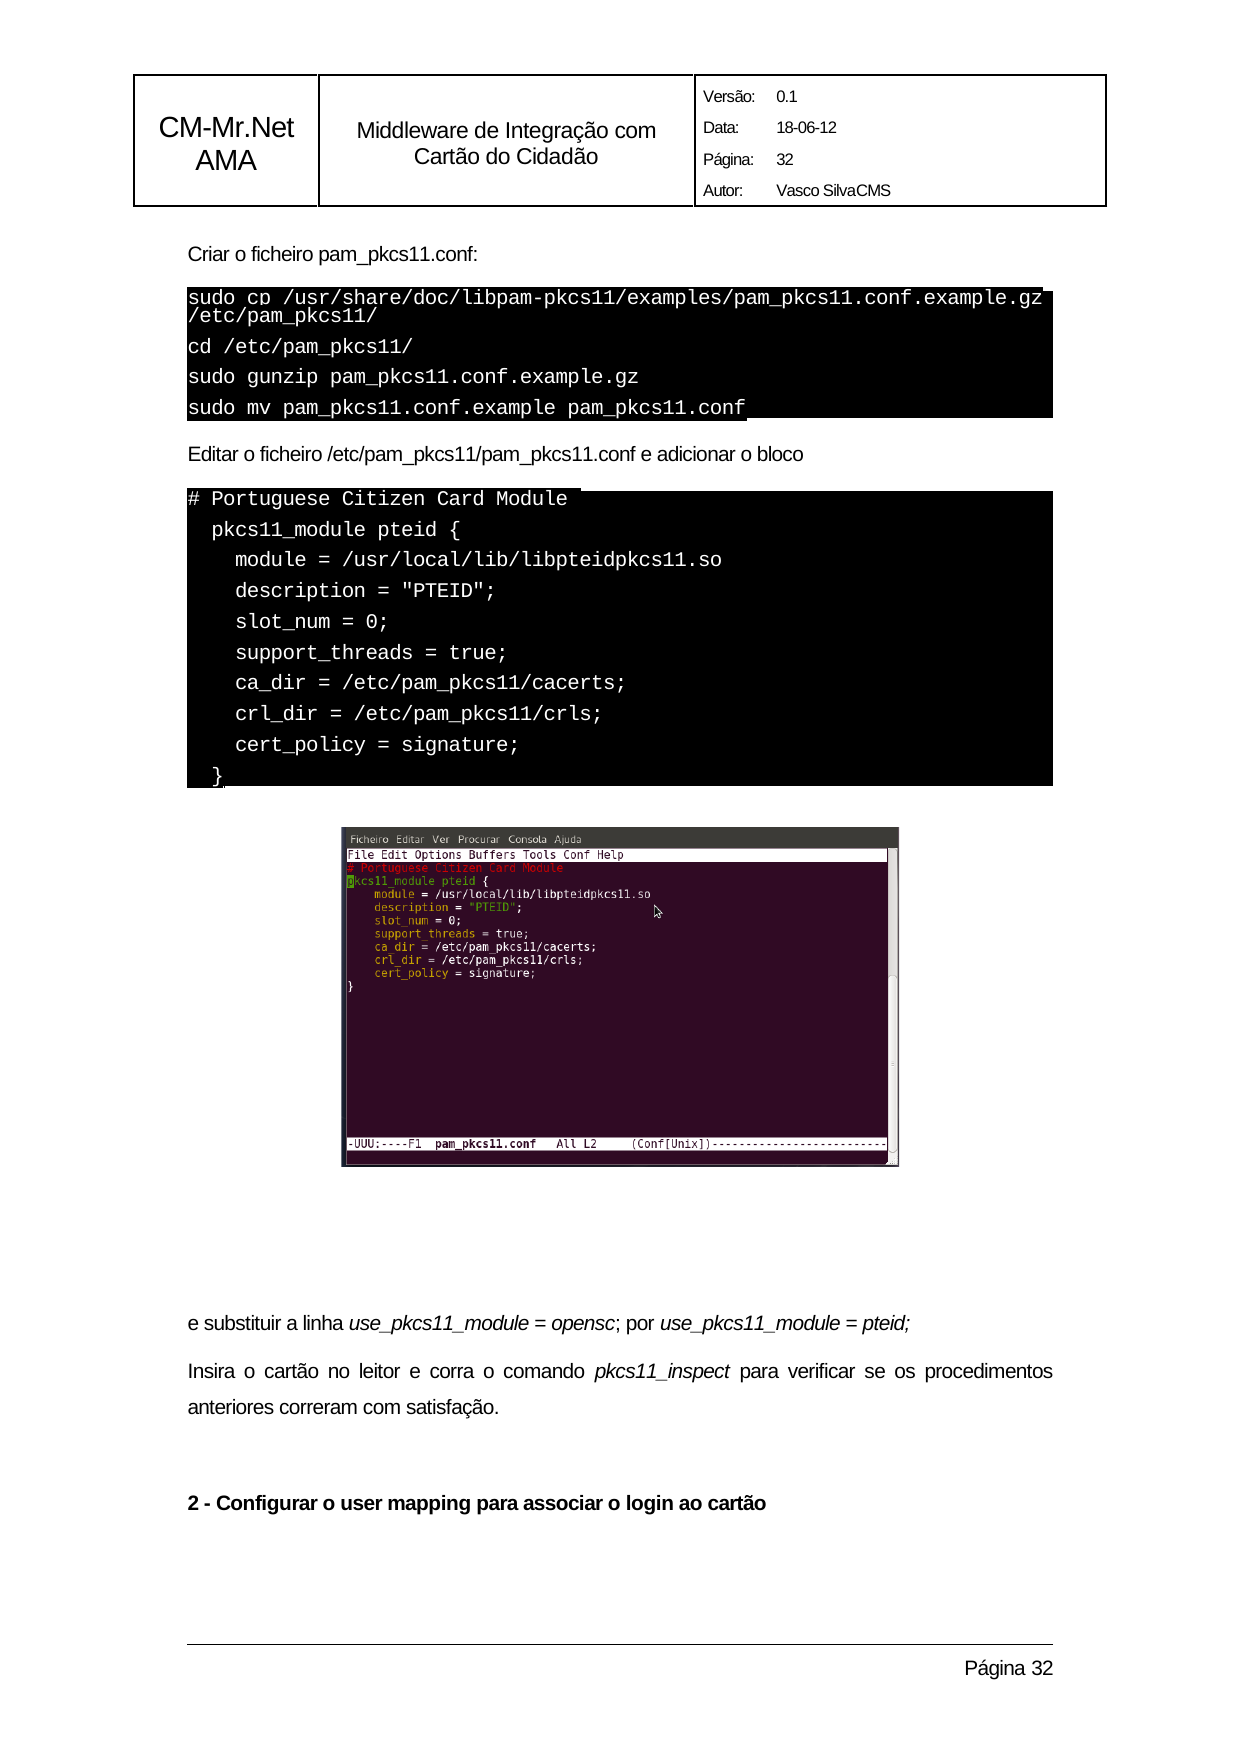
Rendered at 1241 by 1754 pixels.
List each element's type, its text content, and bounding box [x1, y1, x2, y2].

text sudo gunzip pam_pkcs11.conf.example.gz [187, 370, 1053, 387]
text sudo cp /usr/share/doc/libpam-pkcs11/examples/pam_pkcs11.conf.example.gz /etc/pam_pkcs11/ [187, 291, 1053, 326]
text crl_dir = /etc/pam_pkcs11/crls; [187, 706, 1053, 724]
text cd /etc/pam_pkcs11/ [187, 339, 1053, 357]
text slot_num = 0; [187, 614, 1053, 632]
text description = "PTEID"; [187, 583, 1053, 601]
text Editar o ficheiro /etc/pam_pkcs11/pam_pkcs11.conf e adicionar o bloco [187, 443, 1053, 466]
text ca_dir = /etc/pam_pkcs11/cacerts; [187, 676, 1053, 693]
text cert_policy = signature; [187, 737, 1053, 755]
text pkcs11_module pteid { [453, 522, 1053, 540]
text 2 - Configurar o user mapping para associar o login ao cartão [187, 1492, 1053, 1515]
text support_threads = true; [187, 645, 1053, 663]
text Criar o ficheiro pam_pkcs11.conf: [187, 242, 1053, 266]
text module = /usr/local/lib/libpteidpkcs11.so [187, 553, 1053, 570]
text Insira o cartão no leitor e corra o comando pkcs11_inspect para verificar se os procedimentos anteriores correram com satisfação. [187, 1360, 1053, 1419]
text e substituir a linha use_pkcs11_module = opensc; por use_pkcs11_module = pteid; [187, 1311, 1053, 1335]
picture [341, 827, 900, 1167]
text pkcs11_module pteid { [187, 522, 454, 540]
text # Portuguese Citizen Card Module [187, 491, 1053, 509]
text } [187, 768, 1053, 786]
text sudo mv pam_pkcs11.conf.example pam_pkcs11.conf [187, 400, 1053, 418]
